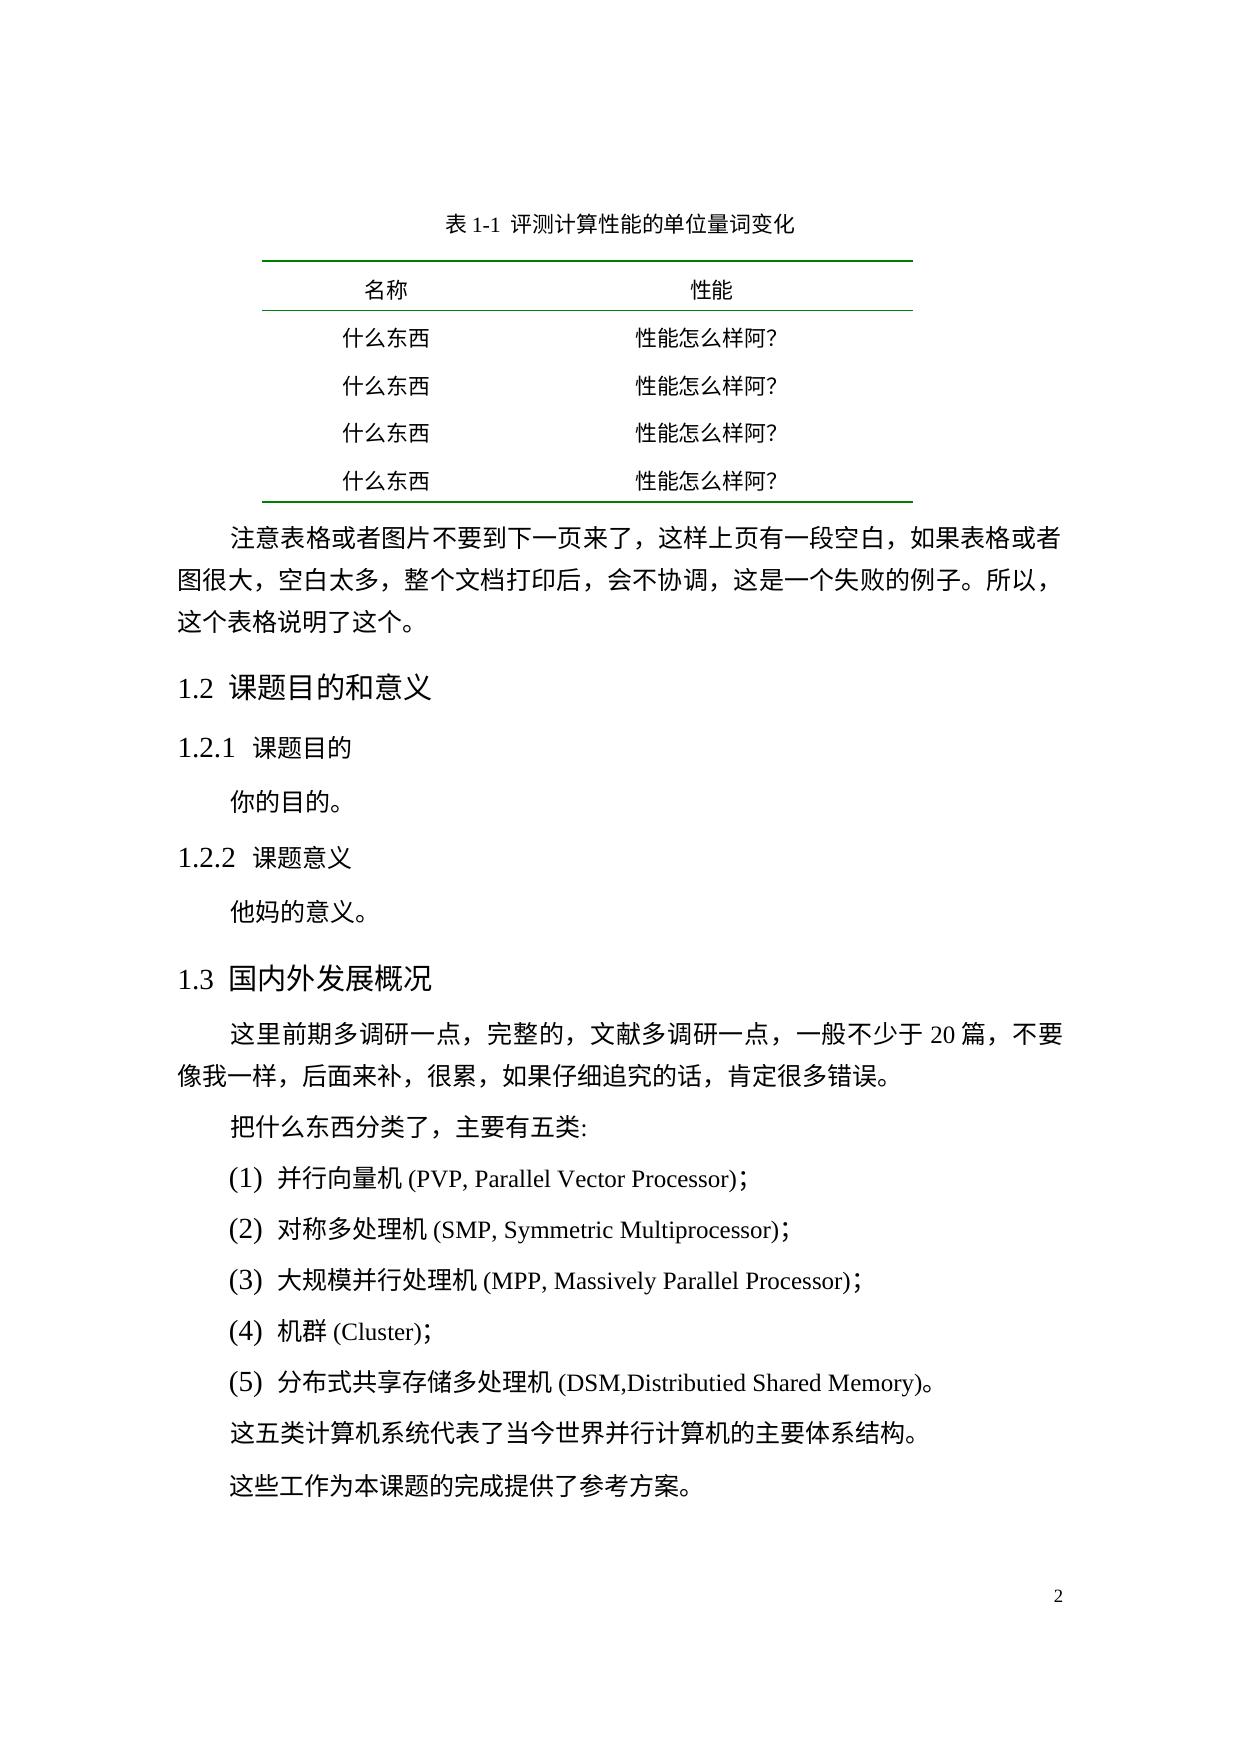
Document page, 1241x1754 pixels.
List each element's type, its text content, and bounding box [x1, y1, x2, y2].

text 这五类计算机系统代表了当今世界并行计算机的主要体系结构。 [177, 1409, 1063, 1451]
list 并行向量机 (PVP, Parallel Vector Processor)； [227, 1154, 1063, 1196]
text 这些工作为本课题的完成提供了参考方案。 [177, 1461, 1063, 1502]
table_cell 性能怎么样阿？ [510, 358, 913, 406]
list 大规模并行处理机 (MPP, Massively Parallel Processor)； [227, 1256, 1063, 1298]
text 你的目的。 [177, 778, 1063, 820]
table_cell 什么东西 [262, 311, 510, 358]
list 机群 (Cluster)； [227, 1307, 1063, 1349]
list 分布式共享存储多处理机 (DSM,Distributied Shared Memory)。 [227, 1358, 1063, 1400]
table_cell 性能怎么样阿？ [510, 406, 913, 453]
table_header 名称 [262, 262, 510, 309]
table_cell 性能怎么样阿？ [510, 453, 913, 501]
table_cell 性能怎么样阿？ [510, 311, 913, 358]
text 他妈的意义。 [177, 888, 1063, 930]
text 表1-1 评测计算性能的单位量词变化 [177, 207, 1063, 238]
text 注意表格或者图片不要到下一页来了，这样上页有一段空白，如果表格或者图很大，空白太多，整个文档打印后，会不协调，这是一个失败的例子。所以，这个表格说明了这个。 [177, 514, 1063, 639]
subtitle 国内外发展概况 [177, 956, 1063, 997]
table_cell 什么东西 [262, 358, 510, 406]
list 对称多处理机 (SMP, Symmetric Multiprocessor)； [227, 1205, 1063, 1247]
subtitle 课题意义 [177, 834, 1063, 876]
text 把什么东西分类了，主要有五类: [177, 1103, 1063, 1144]
table_header 性能 [510, 262, 913, 309]
subtitle 课题目的和意义 [177, 666, 1063, 707]
table_cell 什么东西 [262, 453, 510, 501]
table_cell 什么东西 [262, 406, 510, 453]
text 这里前期多调研一点，完整的，文献多调研一点，一般不少于20篇，不要像我一样，后面来补，很累，如果仔细追究的话，肯定很多错误。 [177, 1010, 1063, 1093]
subtitle 课题目的 [177, 724, 1063, 766]
